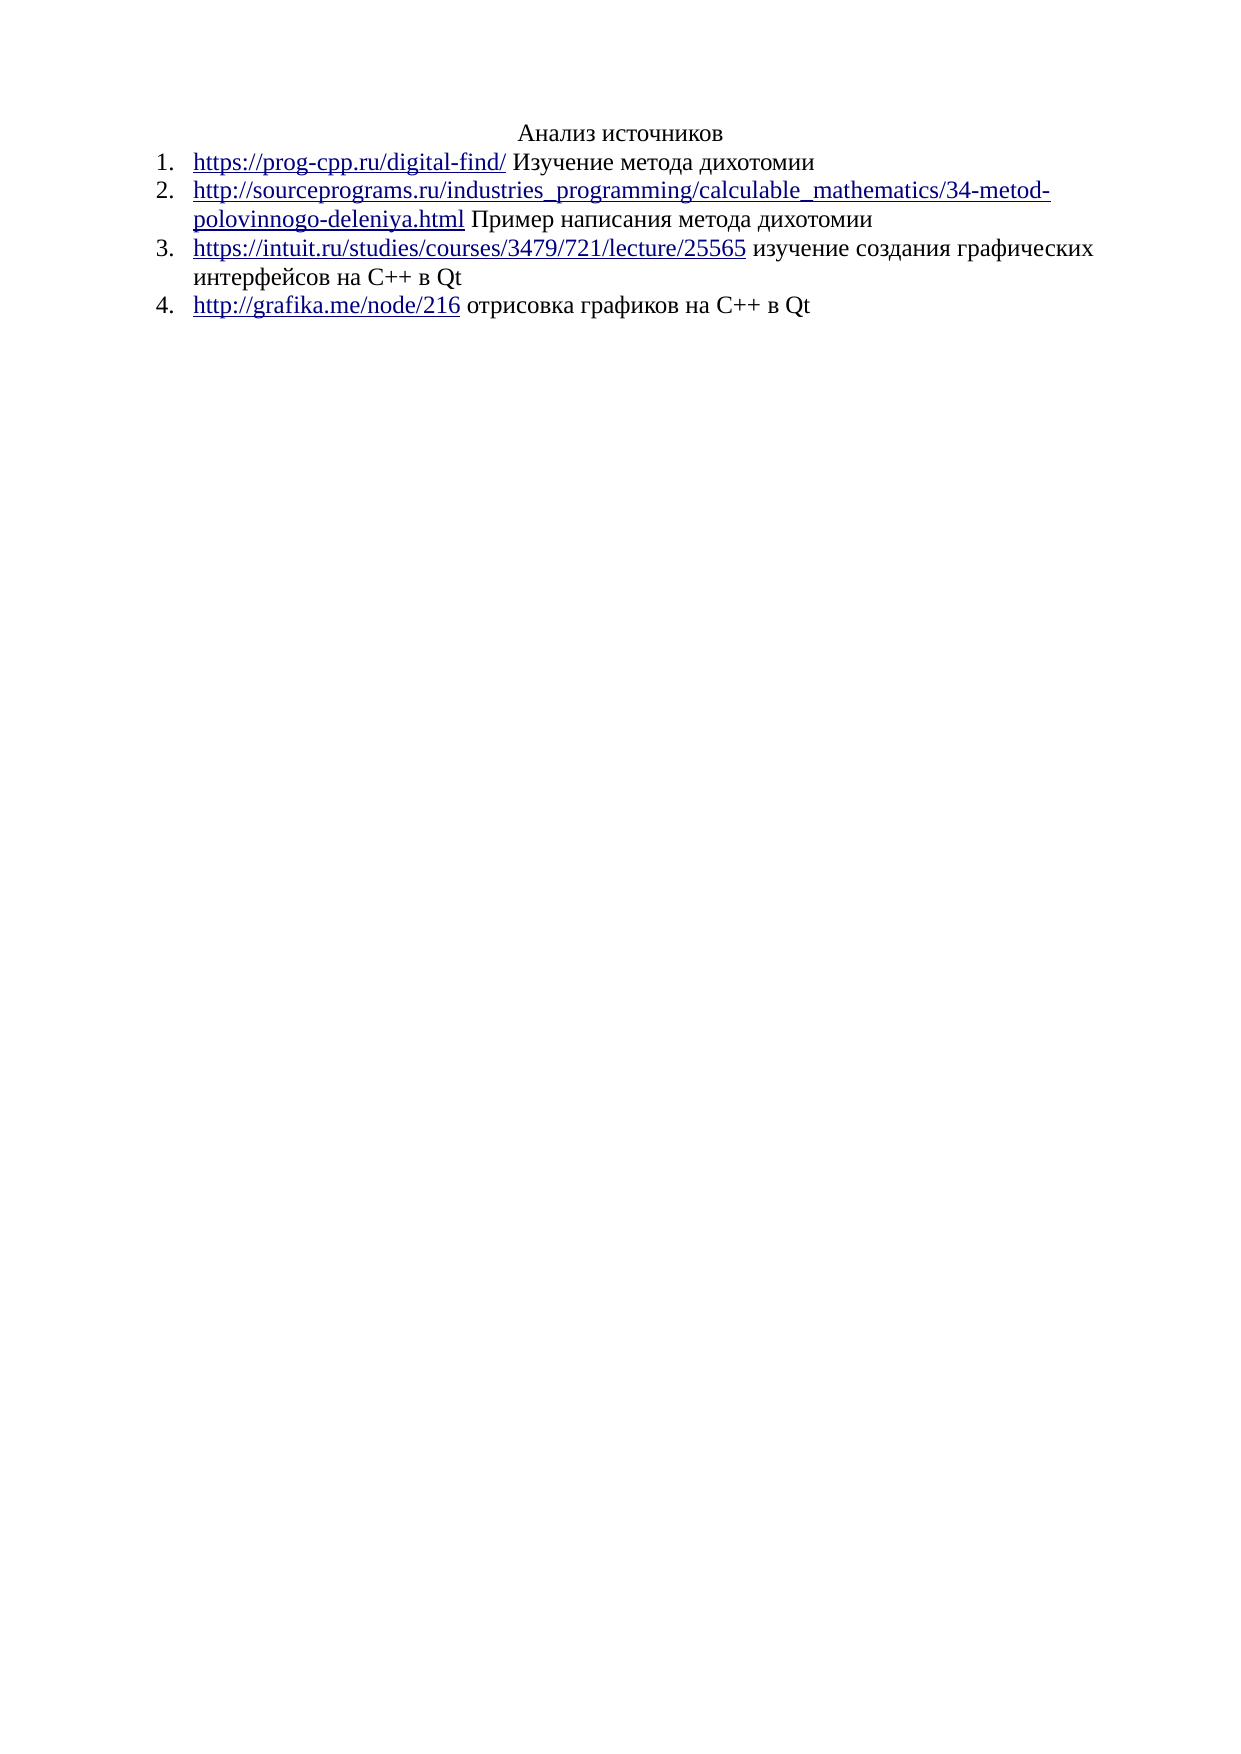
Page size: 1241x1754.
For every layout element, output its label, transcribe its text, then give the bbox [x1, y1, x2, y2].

list https://intuit.ru/studies/courses/3479/721/lecture/25565 изучение создания графических интерфейсов на С++ в Qt [156, 233, 1122, 291]
list https://prog-cpp.ru/digital-find/ Изучение метода дихотомии [156, 147, 1122, 176]
list http://grafika.me/node/216 отрисовка графиков на C++ в Qt [156, 291, 1122, 319]
list http://sourceprograms.ru/industries_programming/calculable_mathematics/34-metod-polovinnogo-deleniya.html Пример написания метода дихотомии [156, 176, 1122, 233]
text Анализ источников [118, 118, 1122, 147]
